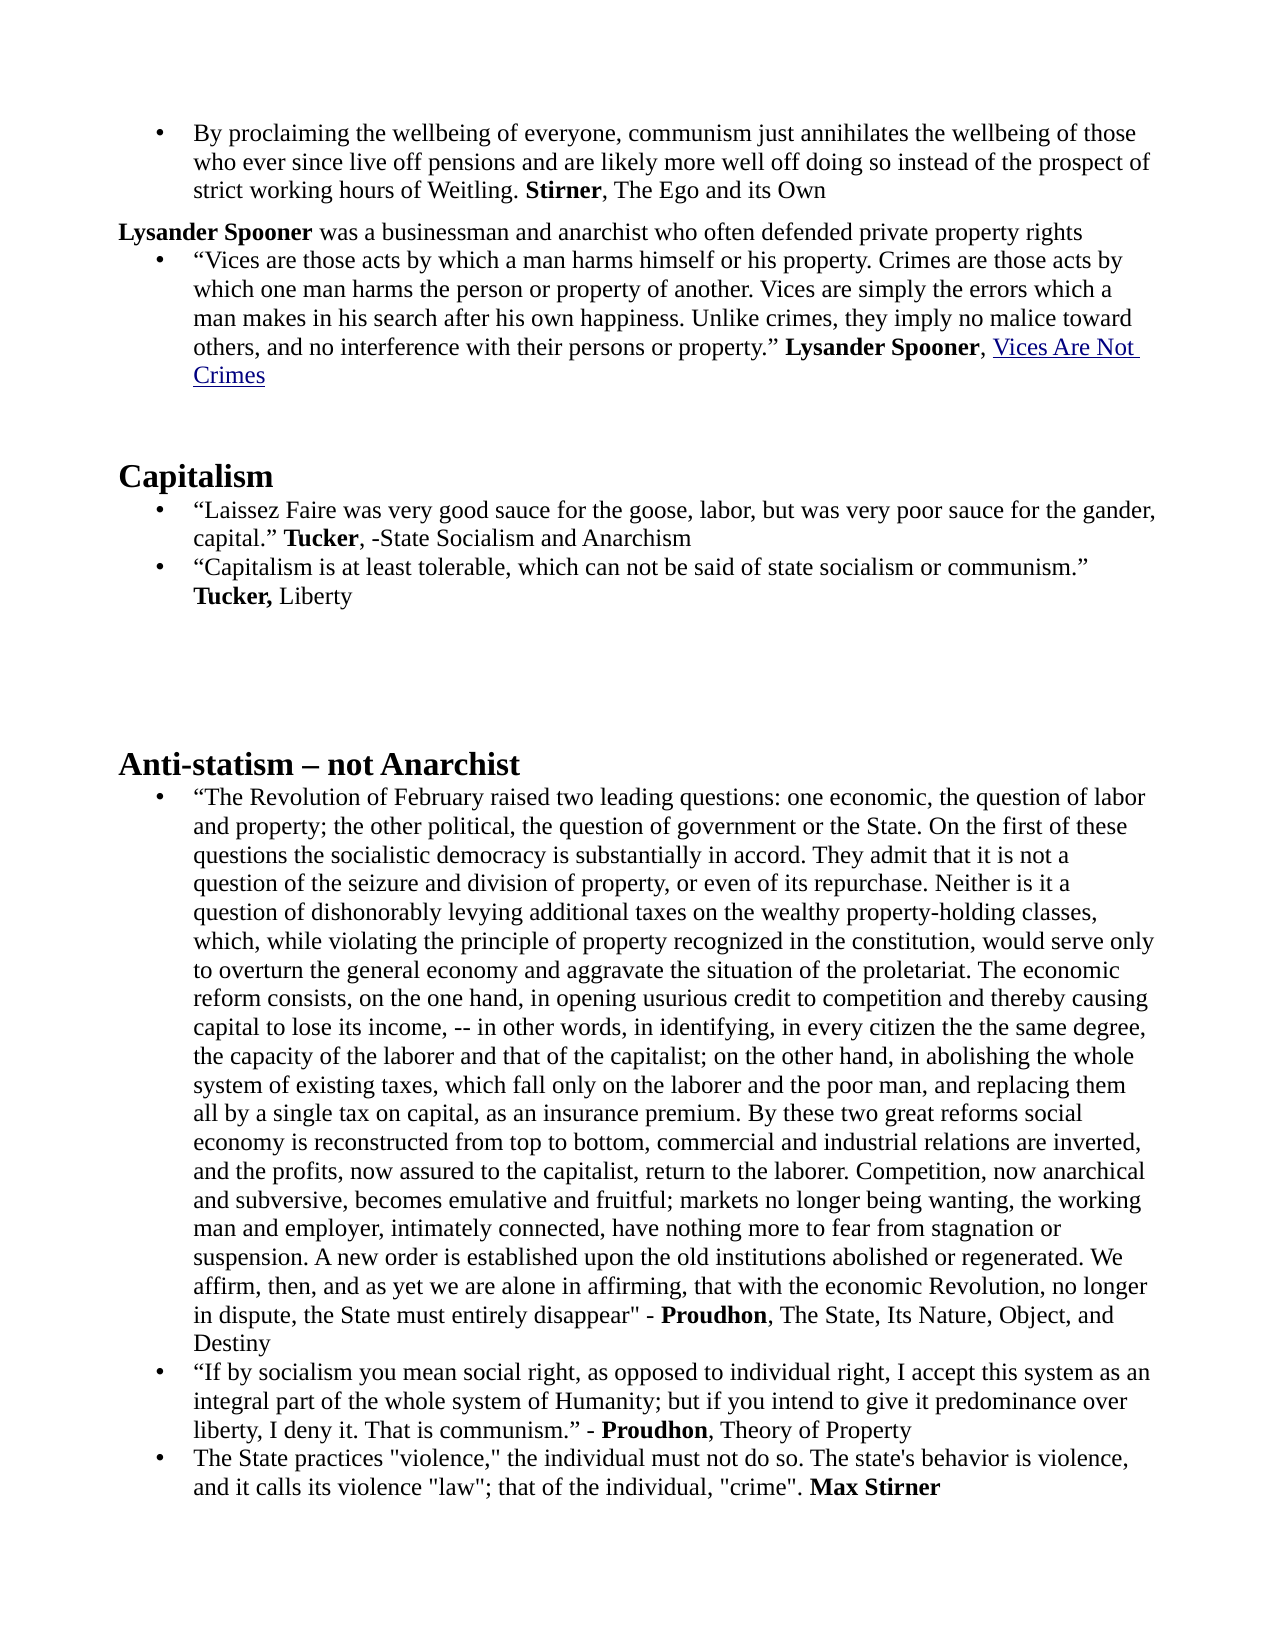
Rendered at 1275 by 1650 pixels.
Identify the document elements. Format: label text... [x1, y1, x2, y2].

list “Vices are those acts by which a man harms himself or his property. Crimes are those acts by which one man harms the person or property of another. Vices are simply the errors which a man makes in his search after his own happiness. Unlike crimes, they imply no malice toward others, and no interference with their persons or property.” Lysander Spooner, Vices Are Not Crimes [156, 246, 1157, 389]
list “The Revolution of February raised two leading questions: one economic, the question of labor and property; the other political, the question of government or the State. On the first of these questions the socialistic democracy is substantially in accord. They admit that it is not a question of the seizure and division of property, or even of its repurchase. Neither is it a question of dishonorably levying additional taxes on the wealthy property-holding classes, which, while violating the principle of property recognized in the constitution, would serve only to overturn the general economy and aggravate the situation of the proletariat. The economic reform consists, on the one hand, in opening usurious credit to competition and thereby causing capital to lose its income, -- in other words, in identifying, in every citizen the the same degree, the capacity of the laborer and that of the capitalist; on the other hand, in abolishing the whole system of existing taxes, which fall only on the laborer and the poor man, and replacing them all by a single tax on capital, as an insurance premium. By these two great reforms social economy is reconstructed from top to bottom, commercial and industrial relations are inverted, and the profits, now assured to the capitalist, return to the laborer. Competition, now anarchical and subversive, becomes emulative and fruitful; markets no longer being wanting, the working man and employer, intimately connected, have nothing more to fear from stagnation or suspension. A new order is established upon the old institutions abolished or regenerated. We affirm, then, and as yet we are alone in affirming, that with the economic Revolution, no longer in dispute, the State must entirely disappear" - Proudhon, The State, Its Nature, Object, and Destiny [156, 782, 1157, 1357]
list “Laissez Faire was very good sauce for the goose, labor, but was very poor sauce for the gander, capital.” Tucker, -State Socialism and Anarchism [156, 495, 1157, 552]
list By proclaiming the wellbeing of everyone, communism just annihilates the wellbeing of those who ever since live off pensions and are likely more well off doing so instead of the prospect of strict working hours of Weitling. Stirner, The Ego and its Own [156, 118, 1157, 204]
text Capitalism [118, 456, 1157, 495]
list “If by socialism you mean social right, as opposed to individual right, I accept this system as an integral part of the whole system of Humanity; but if you intend to give it predominance over liberty, I deny it. That is communism.” - Proudhon, Theory of Property [156, 1357, 1157, 1443]
text Lysander Spooner was a businessman and anarchist who often defended private property rights [118, 217, 1157, 246]
text Anti-statism – not Anarchist [118, 744, 1157, 782]
list The State practices "violence," the individual must not do so. The state's behavior is violence, and it calls its violence "law"; that of the individual, "crime". Max Stirner [156, 1443, 1157, 1501]
list “Capitalism is at least tolerable, which can not be said of state socialism or communism.” Tucker, Liberty [156, 552, 1157, 610]
